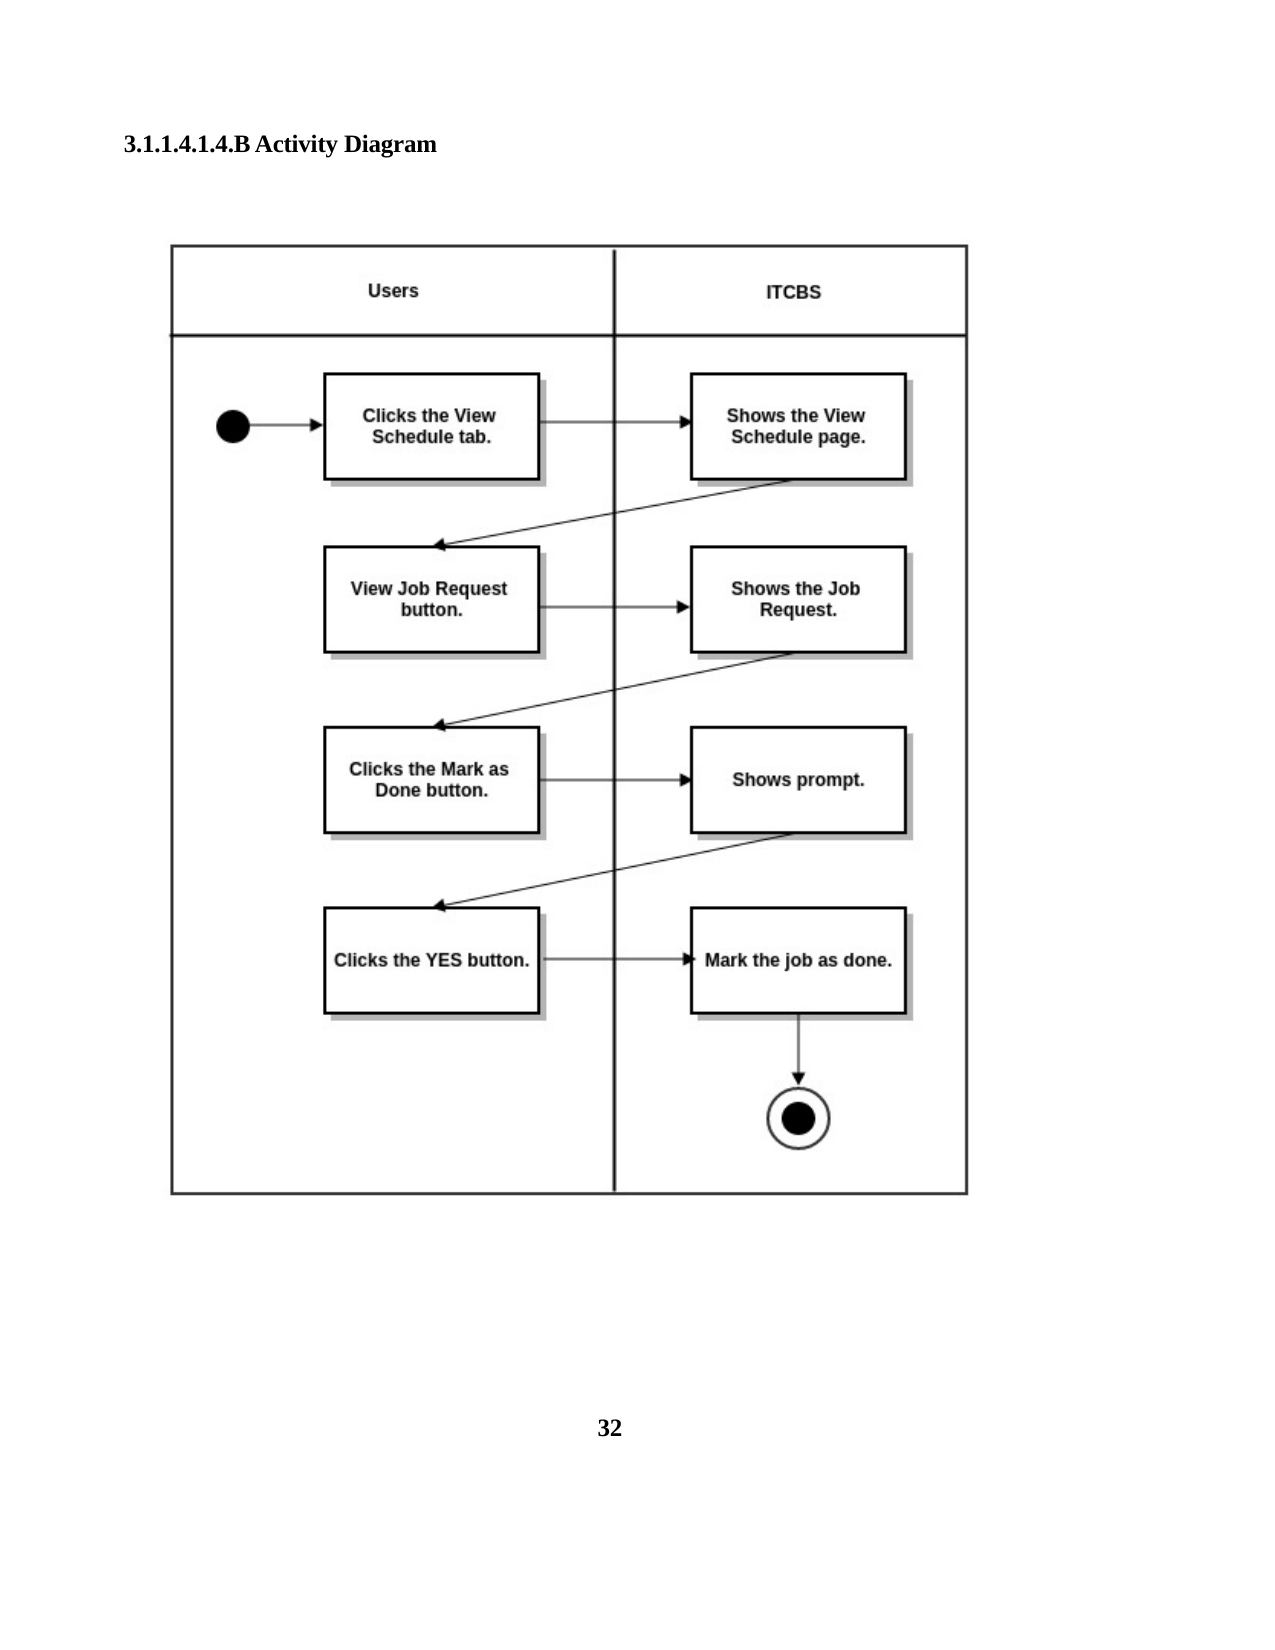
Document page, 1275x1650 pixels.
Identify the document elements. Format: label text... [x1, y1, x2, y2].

text 3.1.1.4.1.4.B Activity Diagram [123, 129, 1096, 157]
text 32 [123, 1413, 1096, 1442]
picture [123, 211, 1002, 1227]
